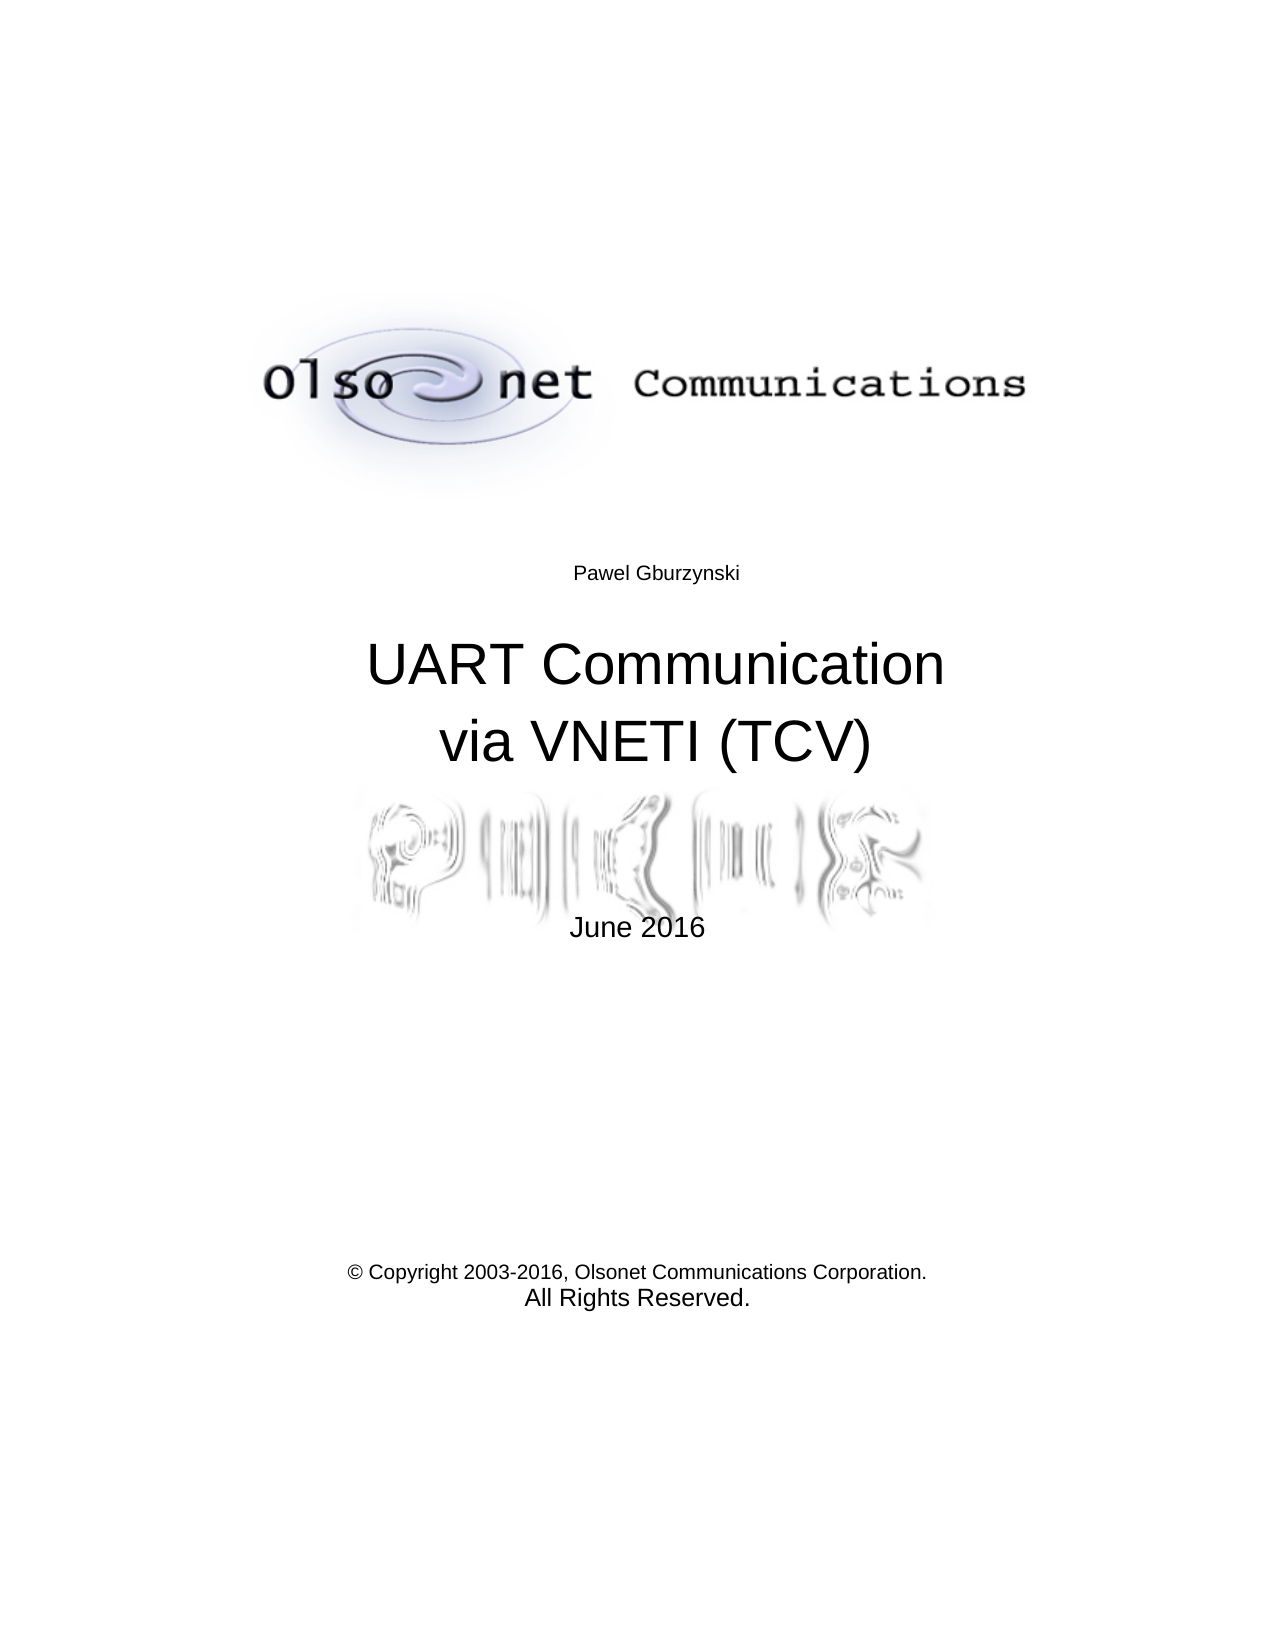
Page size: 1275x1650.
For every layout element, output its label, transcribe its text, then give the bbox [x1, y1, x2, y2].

text June 2016 [210, 911, 330, 944]
text All Rights Reserved. [210, 1284, 1065, 1312]
text Pawel Gburzynski [248, 562, 1065, 585]
text via VNETI (TCV) [248, 709, 1065, 1000]
text June 2016 [955, 911, 1065, 944]
picture [331, 767, 954, 999]
text © Copyright 2003-2016, Olsonet Communications Corporation. [210, 1260, 1065, 1284]
text UART Communication [248, 632, 1065, 697]
picture [241, 291, 1034, 498]
